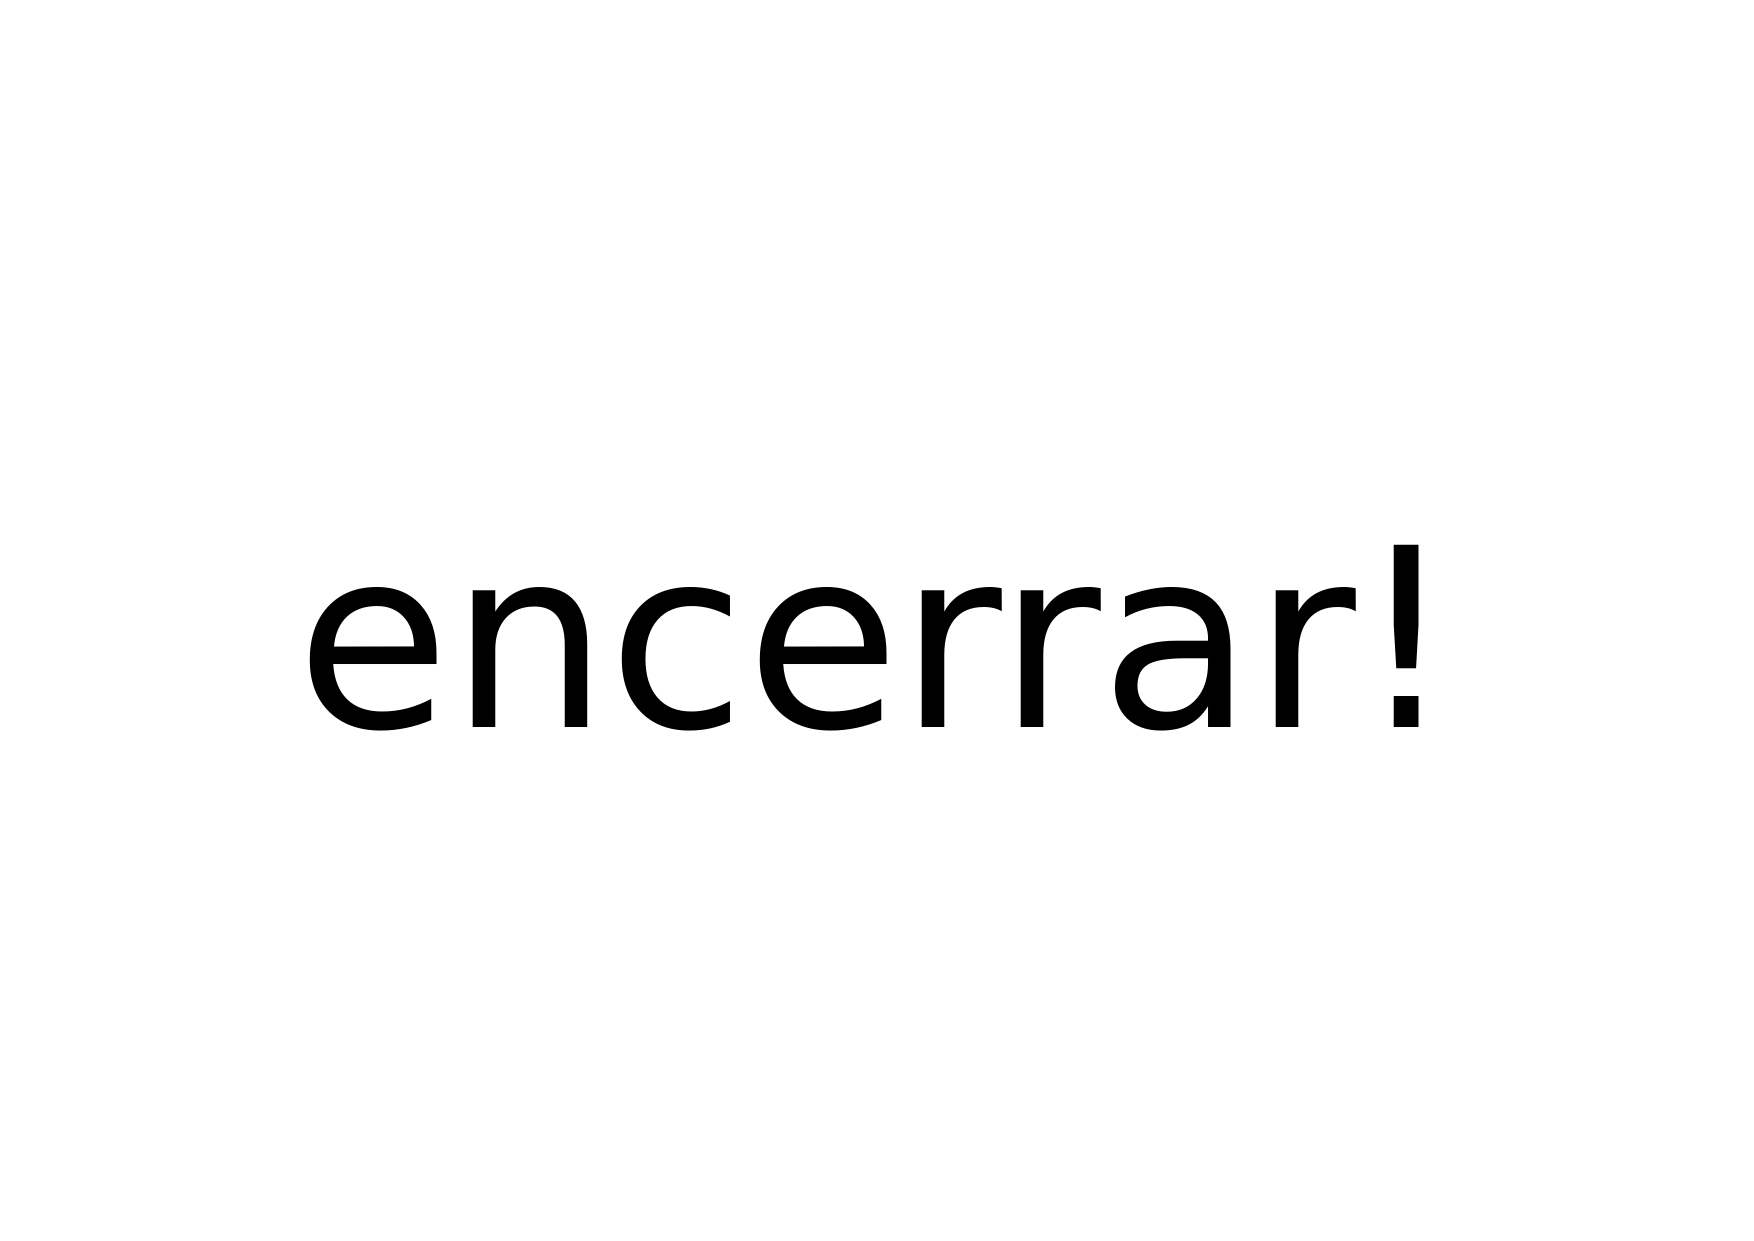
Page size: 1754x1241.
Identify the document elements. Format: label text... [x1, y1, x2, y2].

text encerrar! [59, 496, 1695, 787]
